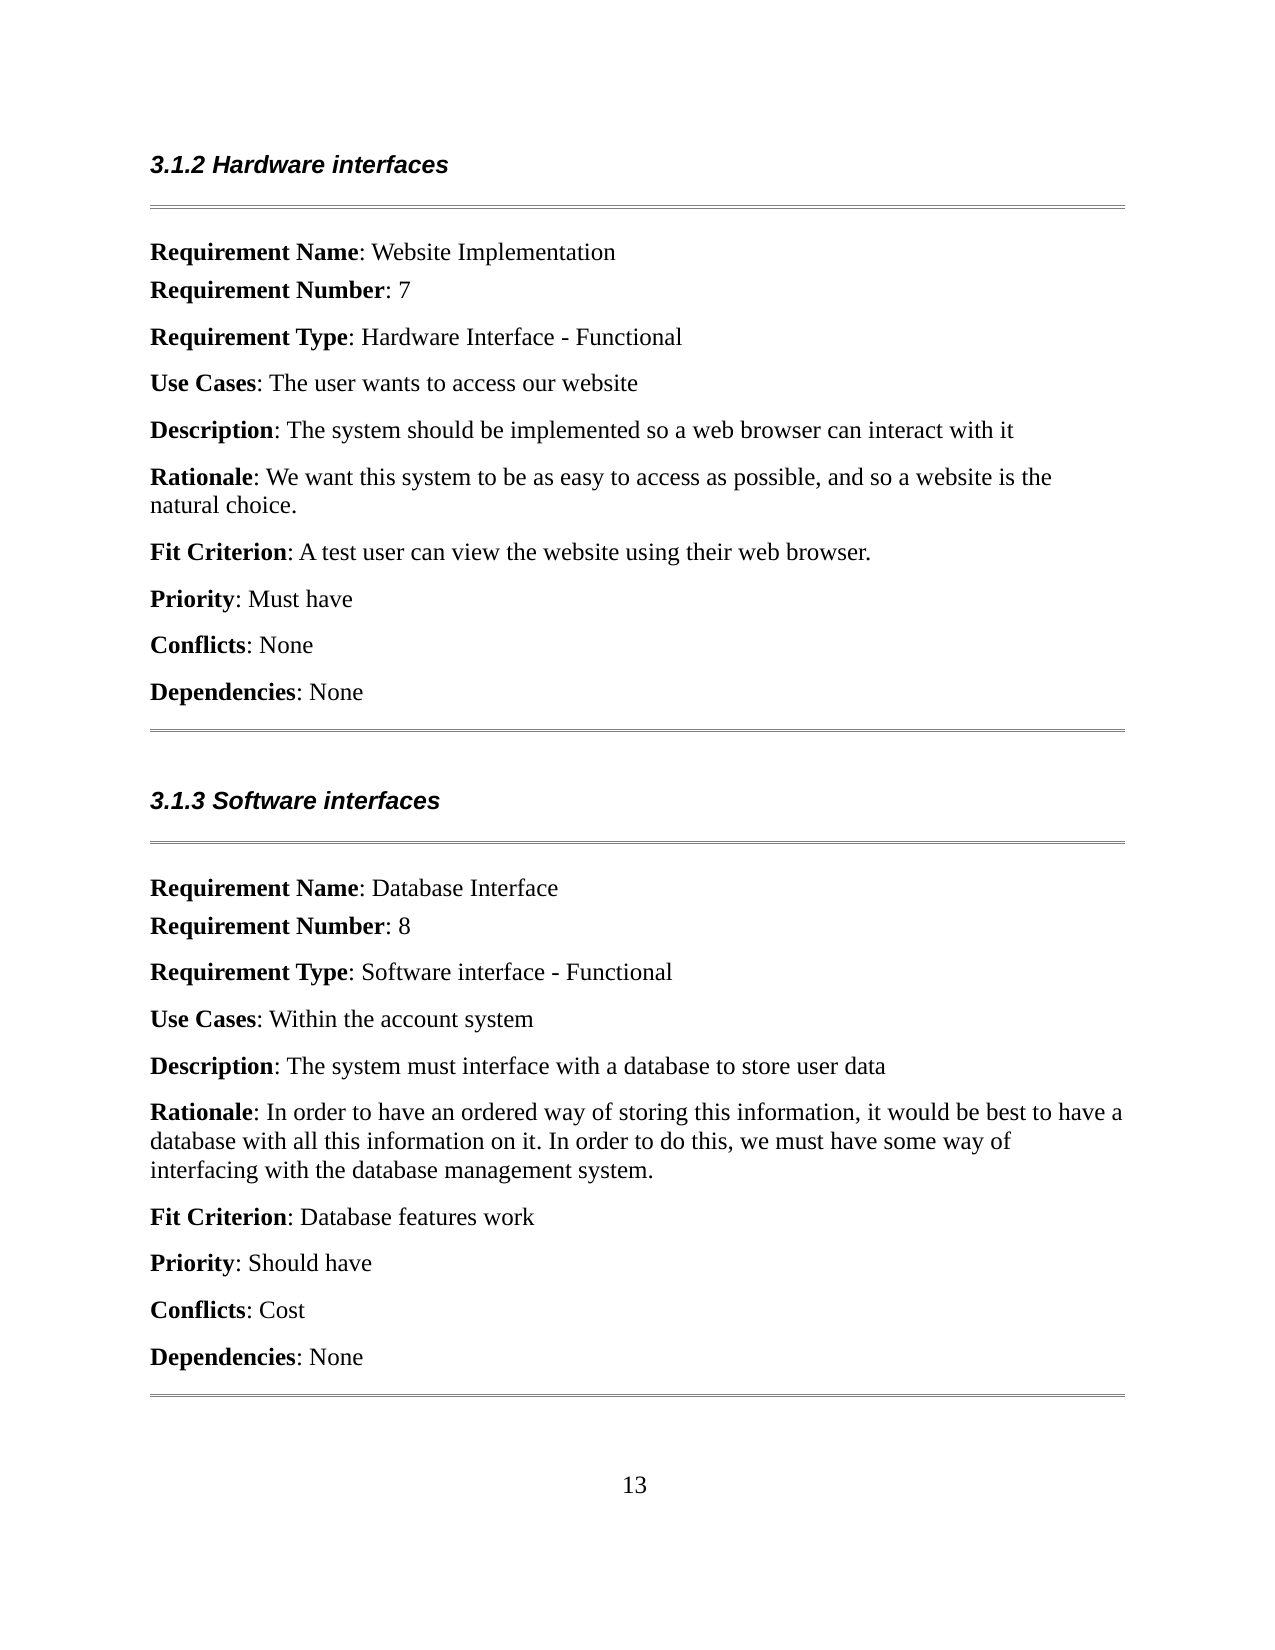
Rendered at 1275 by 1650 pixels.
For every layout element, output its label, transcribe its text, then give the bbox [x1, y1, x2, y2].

text Use Cases: Within the account system [150, 1004, 1125, 1033]
text Priority: Must have [150, 584, 1125, 612]
text Rationale: We want this system to be as easy to access as possible, and so a website is the natural choice. [150, 462, 1125, 519]
text Description: The system must interface with a database to store user data [150, 1051, 1125, 1079]
text Requirement Number: 8 [150, 911, 1125, 939]
text Use Cases: The user wants to access our website [150, 368, 1125, 397]
text Dependencies: None [150, 677, 1125, 706]
text Fit Criterion: Database features work [150, 1202, 1125, 1230]
text Requirement Name: Database Interface [150, 873, 1125, 902]
text Fit Criterion: A test user can view the website using their web browser. [150, 537, 1125, 566]
text Rationale: In order to have an ordered way of storing this information, it would be best to have a database with all this information on it. In order to do this, we must have some way of interfacing with the database management system. [150, 1097, 1125, 1184]
text Priority: Should have [150, 1248, 1125, 1277]
text Requirement Type: Hardware Interface - Functional [150, 322, 1125, 350]
text Dependencies: None [150, 1342, 1125, 1370]
subtitle 3.1.3 Software interfaces [150, 786, 1125, 814]
text Description: The system should be implemented so a web browser can interact with it [150, 415, 1125, 444]
text Requirement Name: Website Implementation [150, 237, 1125, 266]
text Requirement Number: 7 [150, 275, 1125, 304]
subtitle 3.1.2 Hardware interfaces [150, 150, 1125, 178]
text Requirement Type: Software interface - Functional [150, 957, 1125, 986]
text Conflicts: None [150, 630, 1125, 659]
text Conflicts: Cost [150, 1295, 1125, 1324]
